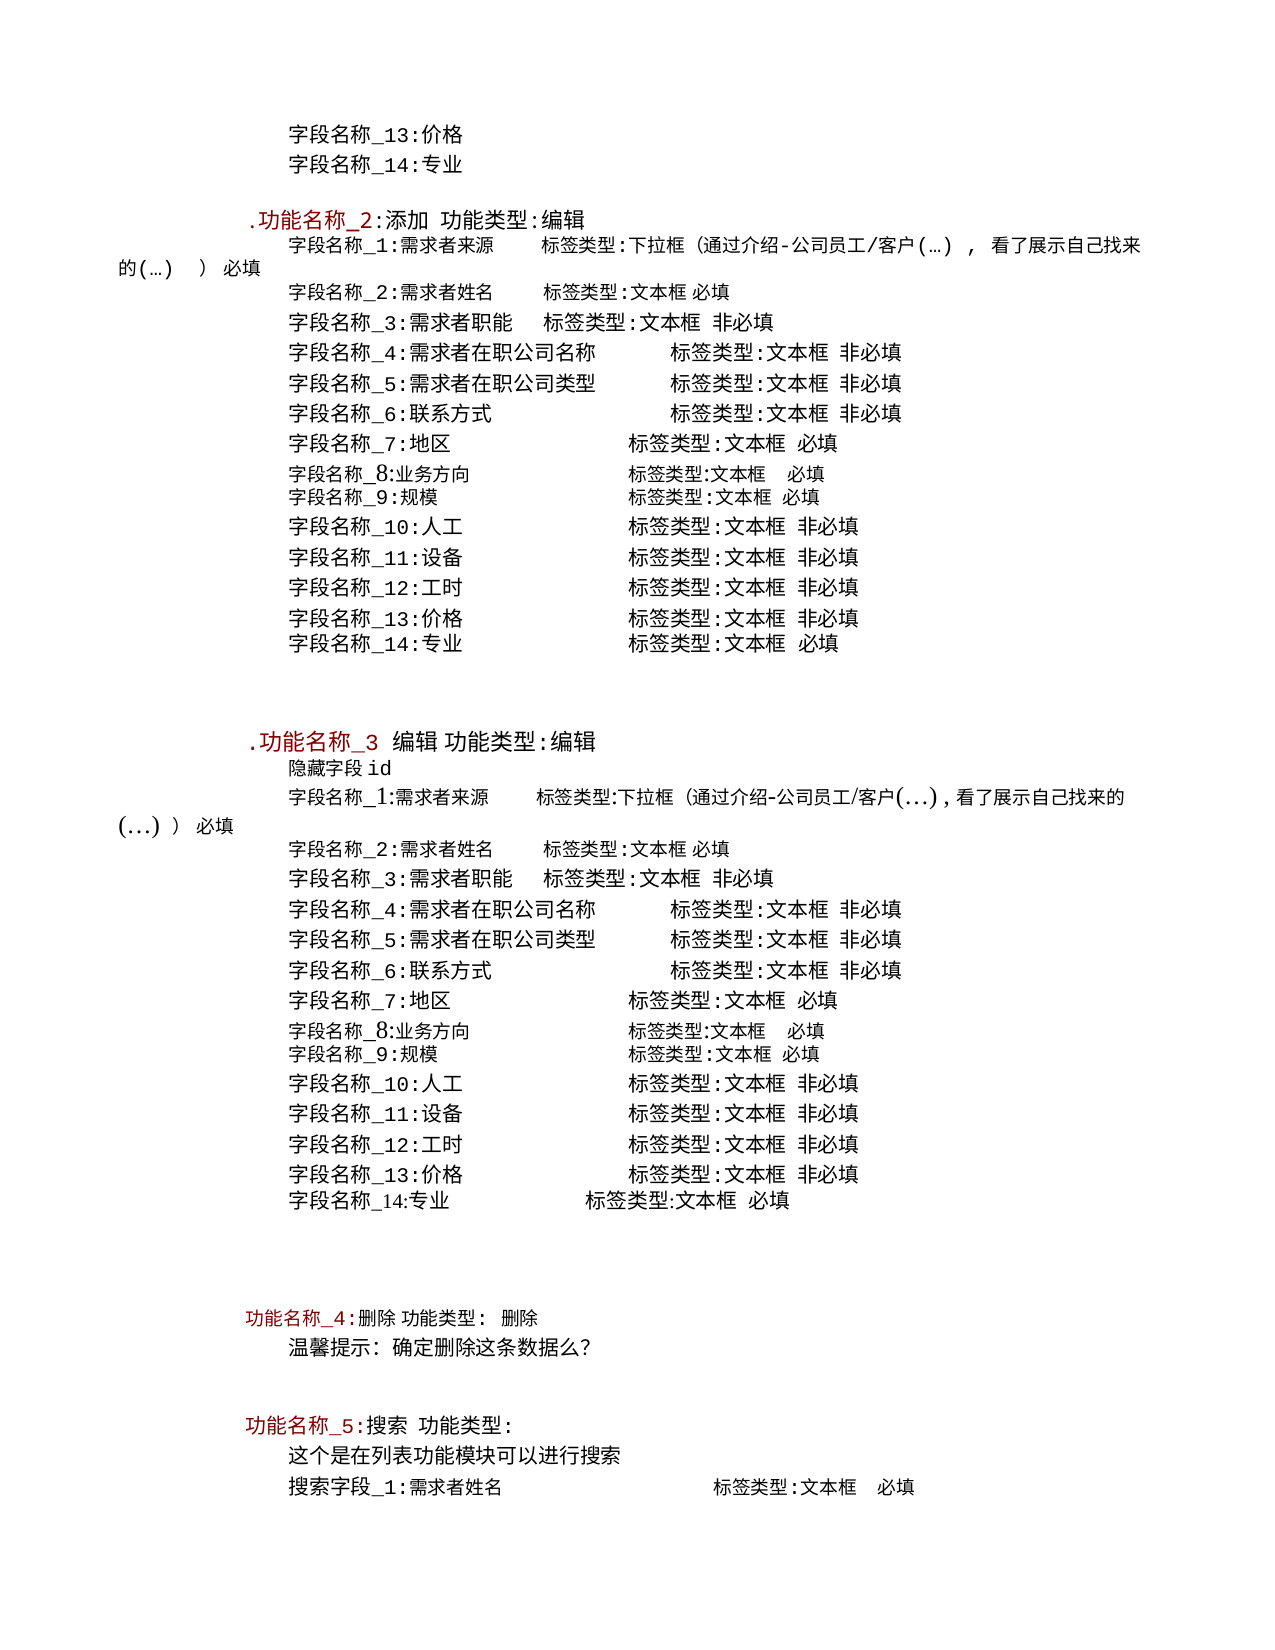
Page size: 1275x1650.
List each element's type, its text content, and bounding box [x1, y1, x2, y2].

text 功能名称_4:删除 功能类型: 删除 [118, 1308, 1157, 1332]
text 字段名称_3:需求者职能 标签类型:文本框 非必填 [118, 863, 1157, 893]
text 字段名称_6:联系方式 标签类型:文本框 非必填 [118, 954, 1157, 984]
text 字段名称_4:需求者在职公司名称 标签类型:文本框 非必填 [118, 336, 1157, 367]
text 字段名称_14:专业 标签类型:文本框 必填 [118, 632, 1157, 658]
text 字段名称_14:专业 标签类型:文本框 必填 [118, 1189, 1157, 1213]
text 字段名称_13:价格 标签类型:文本框 非必填 [118, 602, 1157, 632]
text 字段名称_8:业务方向 标签类型:文本框 必填 [118, 458, 1157, 487]
text 字段名称_4:需求者在职公司名称 标签类型:文本框 非必填 [118, 893, 1157, 923]
text 字段名称_7:地区 标签类型:文本框 必填 [118, 428, 1157, 458]
text 字段名称_7:地区 标签类型:文本框 必填 [118, 984, 1157, 1015]
text 字段名称_11:设备 标签类型:文本框 非必填 [118, 1098, 1157, 1128]
text 字段名称_6:联系方式 标签类型:文本框 非必填 [118, 397, 1157, 428]
text .功能名称_3 编辑 功能类型:编辑 [118, 729, 1157, 757]
text 字段名称_10:人工 标签类型:文本框 非必填 [118, 511, 1157, 541]
text 隐藏字段id [118, 757, 1157, 781]
text 字段名称_5:需求者在职公司类型 标签类型:文本框 非必填 [118, 923, 1157, 954]
text 字段名称_8:业务方向 标签类型:文本框 必填 [118, 1015, 1157, 1043]
text 字段名称_5:需求者在职公司类型 标签类型:文本框 非必填 [118, 367, 1157, 397]
text 字段名称_10:人工 标签类型:文本框 非必填 [118, 1067, 1157, 1098]
text 字段名称_13:价格 标签类型:文本框 非必填 [118, 1158, 1157, 1189]
text 温馨提示：确定删除这条数据么？ [118, 1332, 1157, 1362]
text 字段名称_13:价格 [118, 118, 1157, 148]
text 字段名称_12:工时 标签类型:文本框 非必填 [118, 1128, 1157, 1158]
text 这个是在列表功能模块可以进行搜索 [118, 1440, 1157, 1470]
text 字段名称_1:需求者来源 标签类型:下拉框（通过介绍-公司员工/客户(…) , 看了展示自己找来的(…) ） 必填 [118, 781, 1157, 839]
text 字段名称_12:工时 标签类型:文本框 非必填 [118, 571, 1157, 602]
text 字段名称_3:需求者职能 标签类型:文本框 非必填 [118, 306, 1157, 336]
text 功能名称_5:搜索 功能类型: [118, 1409, 1157, 1440]
text 字段名称_2:需求者姓名 标签类型:文本框 必填 [118, 839, 1157, 863]
text 字段名称_14:专业 [118, 148, 1157, 179]
text 搜索字段_1:需求者姓名 标签类型:文本框 必填 [118, 1470, 1157, 1501]
text 字段名称_9:规模 标签类型:文本框 必填 [118, 487, 1157, 511]
text 字段名称_2:需求者姓名 标签类型:文本框 必填 [118, 282, 1157, 306]
text 字段名称_9:规模 标签类型:文本框 必填 [118, 1043, 1157, 1067]
text .功能名称_2:添加 功能类型:编辑 [118, 203, 1157, 234]
text 字段名称_1:需求者来源 标签类型:下拉框（通过介绍-公司员工/客户(…) , 看了展示自己找来的(…) ） 必填 [118, 234, 1157, 282]
text 字段名称_11:设备 标签类型:文本框 非必填 [118, 541, 1157, 571]
